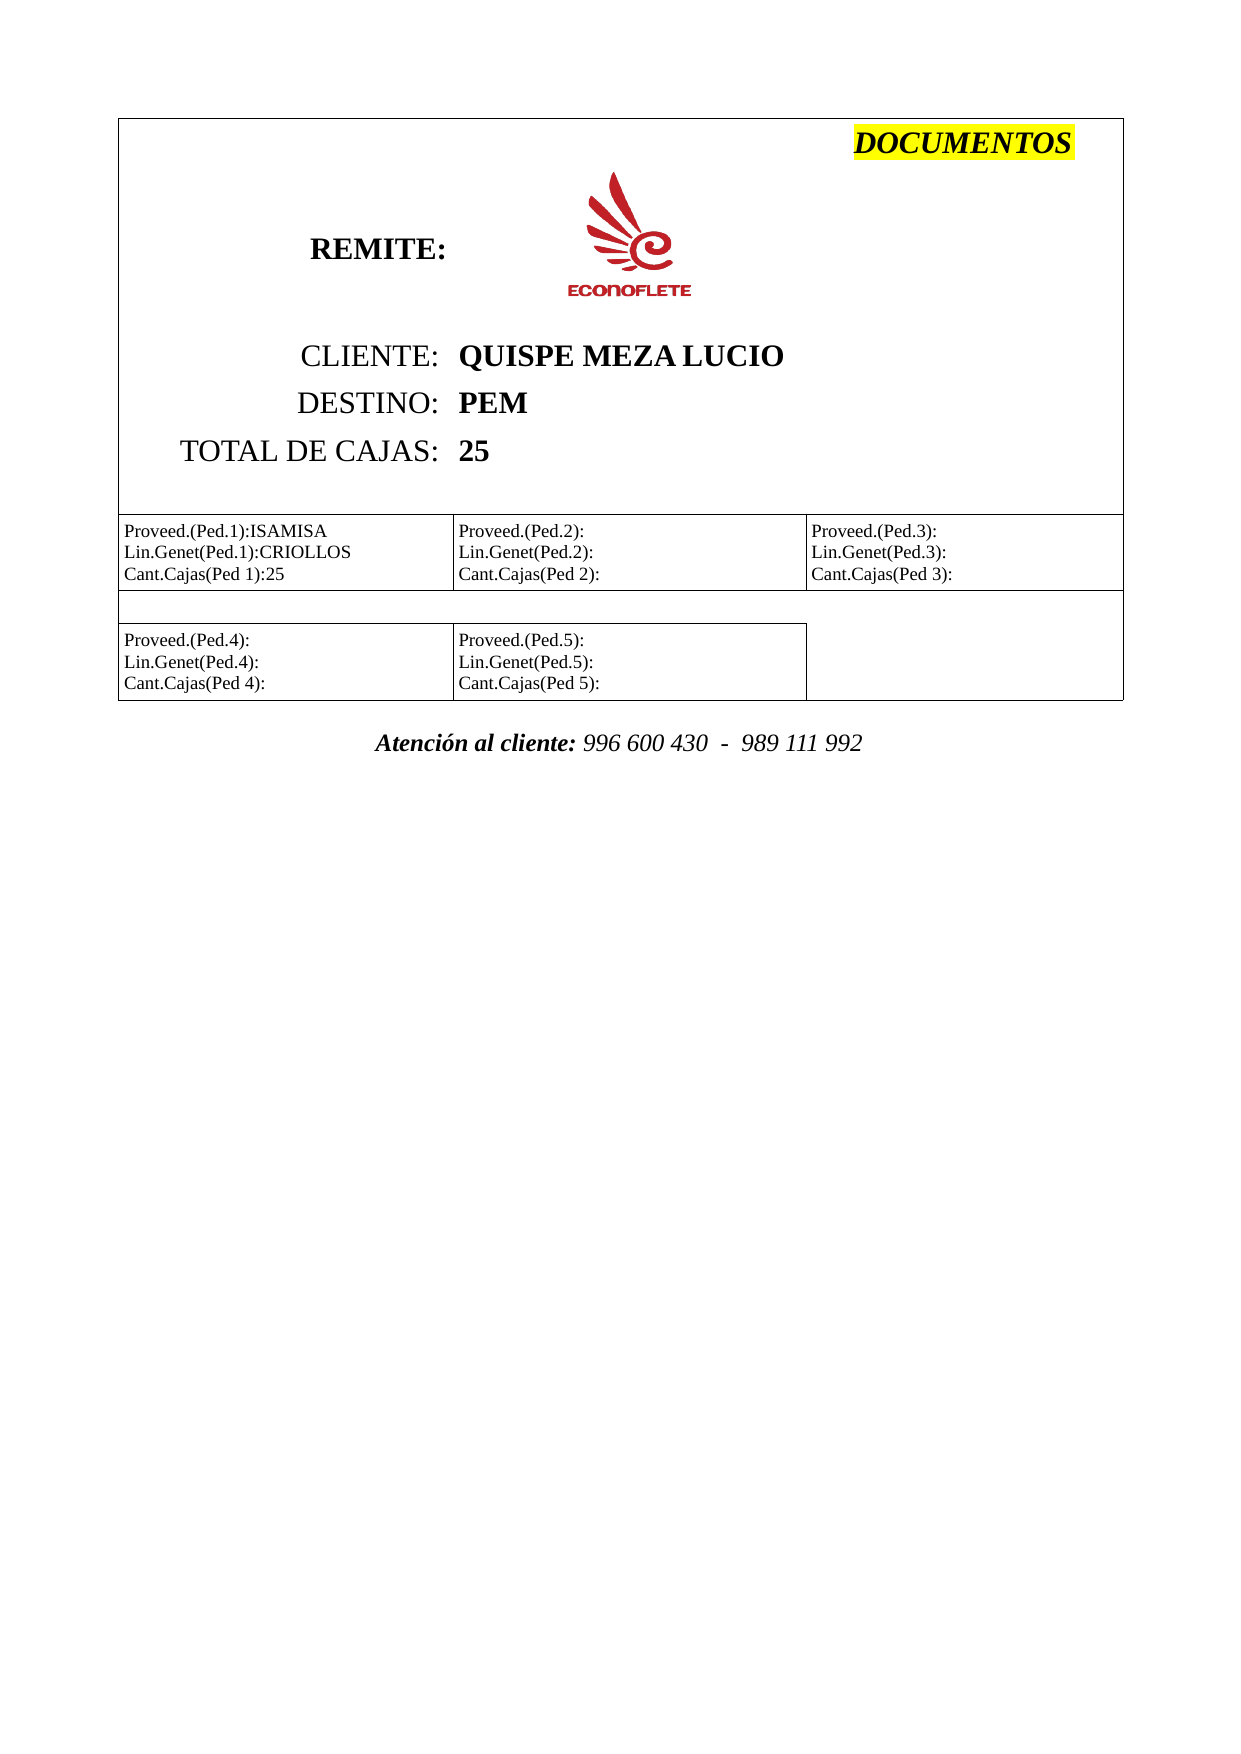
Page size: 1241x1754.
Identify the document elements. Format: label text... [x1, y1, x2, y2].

table_cell QUISPE MEZA LUCIO [453, 332, 1123, 379]
table_cell [453, 166, 806, 332]
table_cell REMITE: [119, 166, 453, 332]
table_cell Proveed.(Ped.3): Lin.Genet(Ped.3): Cant.Cajas(Ped 3): [807, 515, 1123, 590]
table_cell 25 [453, 426, 1123, 474]
picture [552, 171, 707, 297]
table_cell [119, 474, 453, 514]
table_cell Proveed.(Ped.4): Lin.Genet(Ped.4): Cant.Cajas(Ped 4): [119, 624, 453, 699]
table_cell [806, 474, 1123, 514]
table_cell Proveed.(Ped.1):ISAMISA Lin.Genet(Ped.1):CRIOLLOS Cant.Cajas(Ped 1):25 [119, 515, 453, 590]
table_cell [453, 474, 806, 514]
text Atención al cliente: 996 600 430 - 989 111 992 [118, 728, 1122, 757]
table_cell [119, 591, 453, 623]
table_cell [807, 623, 1123, 699]
table_cell [806, 379, 1123, 426]
table_cell Proveed.(Ped.2): Lin.Genet(Ped.2): Cant.Cajas(Ped 2): [454, 515, 806, 590]
table_cell TOTAL DE CAJAS: [119, 426, 453, 474]
table_cell CLIENTE: [119, 332, 453, 379]
table_header [453, 119, 806, 166]
table_cell DESTINO: [119, 379, 453, 426]
table_cell Proveed.(Ped.5): Lin.Genet(Ped.5): Cant.Cajas(Ped 5): [454, 624, 806, 699]
table_cell [453, 591, 806, 623]
table_header [119, 119, 453, 166]
table_cell [806, 166, 1123, 332]
table_header DOCUMENTOS [806, 119, 1123, 166]
table_cell PEM [453, 379, 806, 426]
table_cell [806, 591, 1123, 623]
